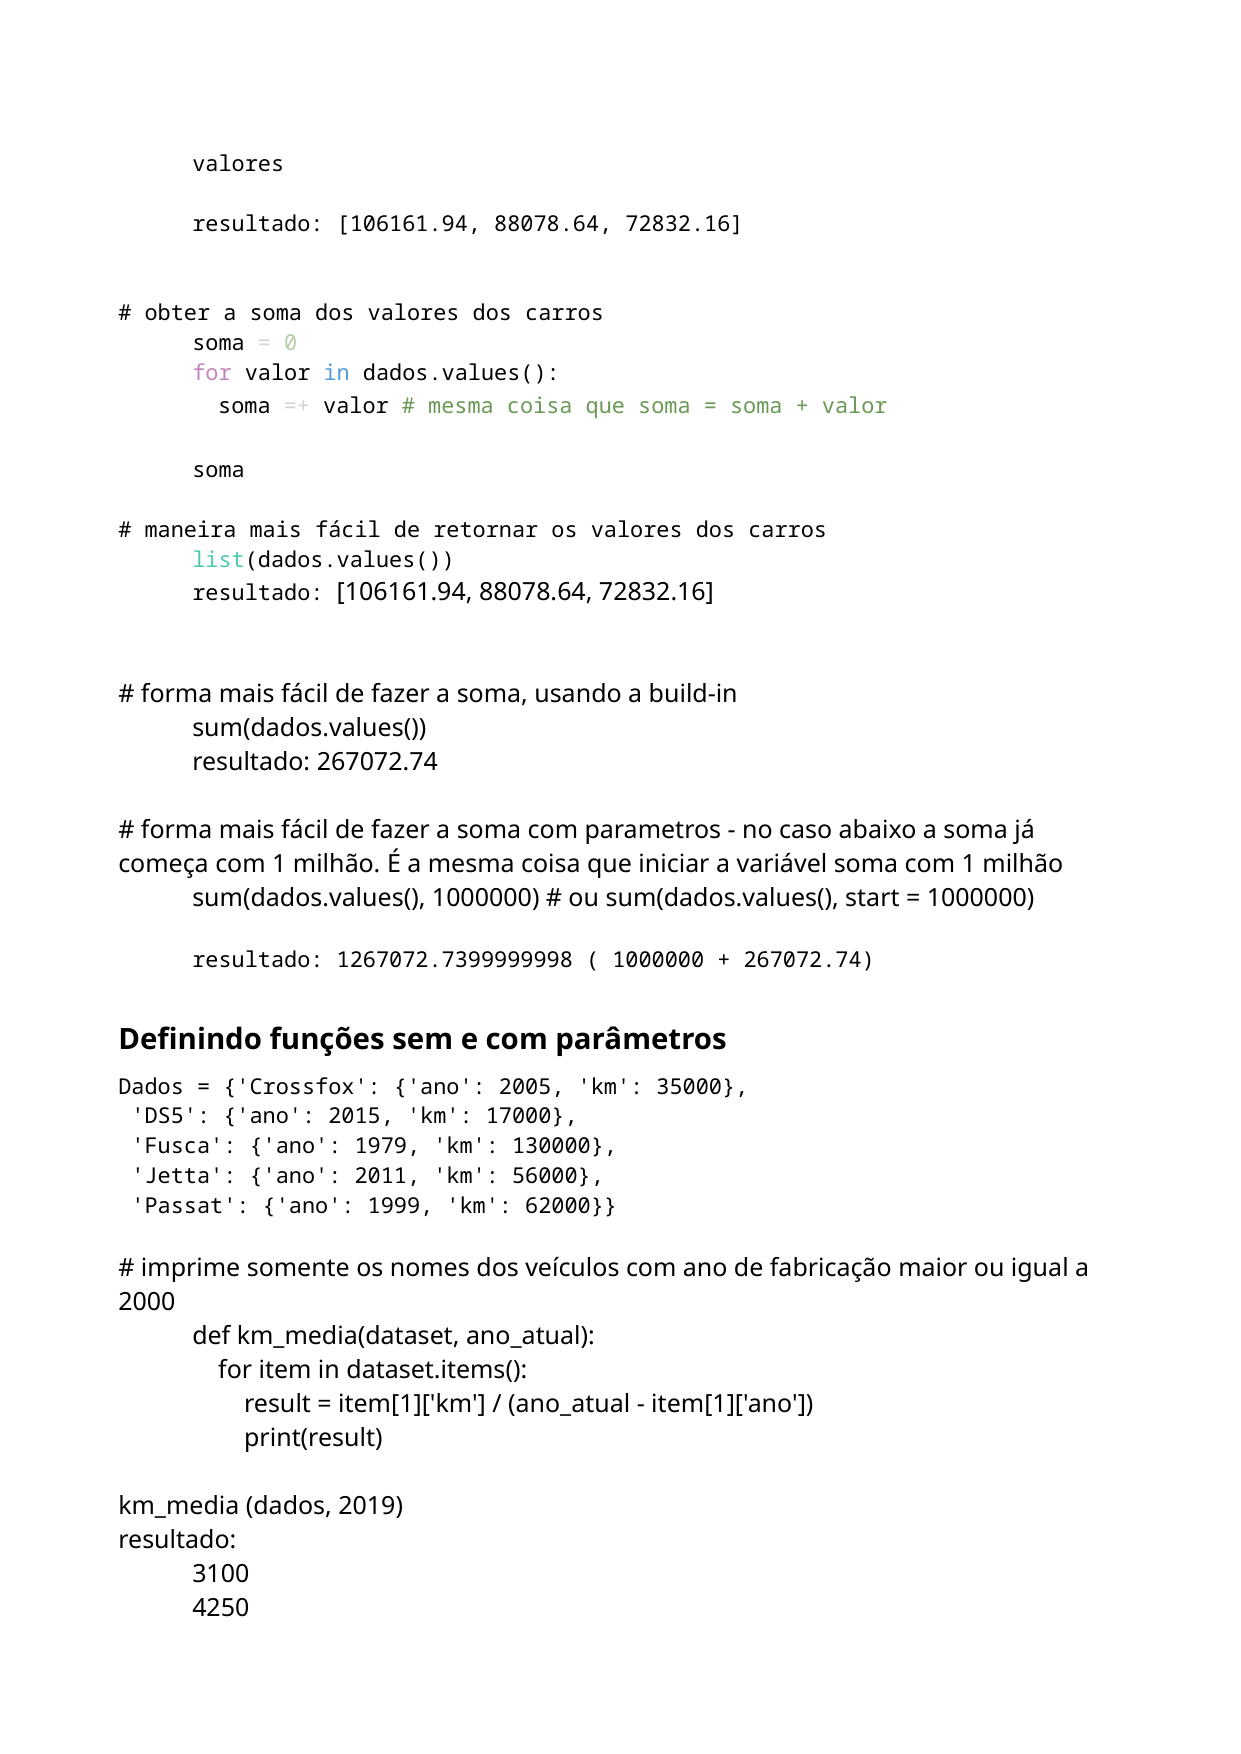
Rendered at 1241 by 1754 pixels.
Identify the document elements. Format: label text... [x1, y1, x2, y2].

text 'Fusca': {'ano': 1979, 'km': 130000}, [118, 1130, 1122, 1160]
text Dados = {'Crossfox': {'ano': 2005, 'km': 35000}, [118, 1071, 1122, 1100]
text sum(dados.values(), 1000000) # ou sum(dados.values(), start = 1000000) [192, 880, 1122, 914]
text resultado: [106161.94, 88078.64, 72832.16] [118, 573, 1122, 608]
text resultado: 1267072.7399999998 ( 1000000 + 267072.74) [118, 944, 1122, 974]
text for item in dataset.items(): [192, 1352, 1122, 1386]
text print(result) [192, 1420, 1122, 1454]
text 'Jetta': {'ano': 2011, 'km': 56000}, [118, 1160, 1122, 1190]
text valores [192, 148, 1122, 178]
text # obter a soma dos valores dos carros [118, 297, 1122, 327]
text for valor in dados.values(): [192, 356, 1122, 386]
text 'DS5': {'ano': 2015, 'km': 17000}, [118, 1100, 1122, 1130]
text # forma mais fácil de fazer a soma com parametros - no caso abaixo a soma já começa com 1 milhão. É a mesma coisa que iniciar a variável soma com 1 milhão [118, 812, 1122, 880]
text def km_media(dataset, ano_atual): [192, 1317, 1122, 1352]
text 'Passat': {'ano': 1999, 'km': 62000}} [118, 1190, 1122, 1219]
text # imprime somente os nomes dos veículos com ano de fabricação maior ou igual a 2000 [118, 1249, 1122, 1317]
text result = item[1]['km'] / (ano_atual - item[1]['ano']) [192, 1386, 1122, 1420]
text 3100 [192, 1556, 1122, 1590]
text list(dados.values()) [118, 544, 1122, 573]
text sum(dados.values()) [118, 710, 1122, 744]
text soma =+ valor # mesma coisa que soma = soma + valor [192, 386, 1122, 420]
text soma = 0 [192, 327, 1122, 356]
text # maneira mais fácil de retornar os valores dos carros [118, 514, 1122, 544]
subtitle Definindo funções sem e com parâmetros [118, 1018, 1122, 1058]
text resultado: 267072.74 [118, 744, 1122, 778]
text resultado: [118, 1522, 1122, 1556]
text 4250 [192, 1590, 1122, 1624]
text # forma mais fácil de fazer a soma, usando a build-in [118, 676, 1122, 710]
text km_media (dados, 2019) [118, 1488, 1122, 1522]
text resultado: [106161.94, 88078.64, 72832.16] [192, 207, 1122, 237]
text soma [192, 454, 1122, 484]
